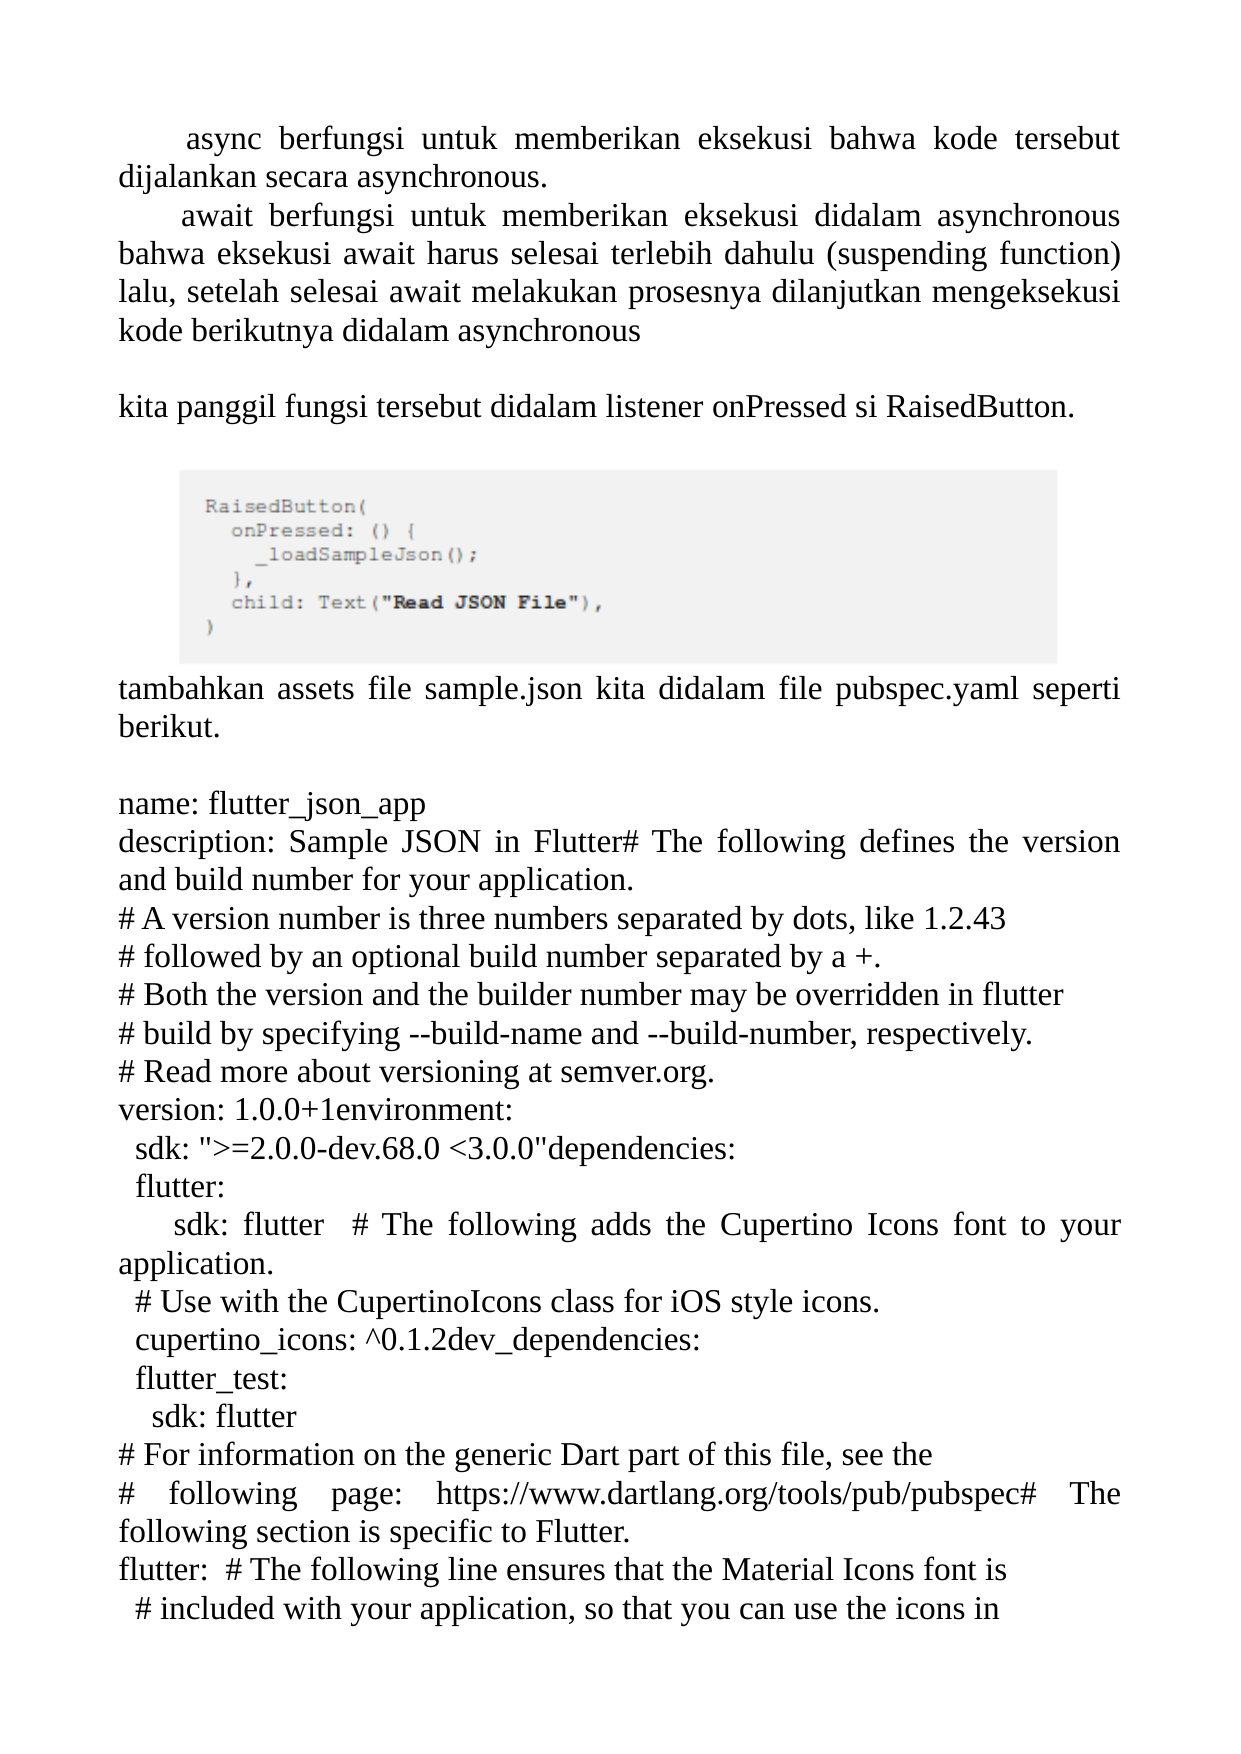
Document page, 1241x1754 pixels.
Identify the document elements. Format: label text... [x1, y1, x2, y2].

text # A version number is three numbers separated by dots, like 1.2.43 [118, 898, 1122, 936]
text sdk: flutter [118, 1396, 1122, 1435]
text version: 1.0.0+1environment: [118, 1090, 1122, 1128]
text tambahkan assets file sample.json kita didalam file pubspec.yaml seperti berikut. [118, 463, 1122, 745]
text kita panggil fungsi tersebut didalam listener onPressed si RaisedButton. [118, 386, 1122, 425]
text # build by specifying --build-name and --build-number, respectively. [118, 1013, 1122, 1051]
text description: Sample JSON in Flutter# The following defines the version and build number for your application. [118, 821, 1122, 898]
text sdk: ">=2.0.0-dev.68.0 <3.0.0"dependencies: [118, 1128, 1122, 1166]
text sdk: flutter # The following adds the Cupertino Icons font to your application. [118, 1205, 1122, 1281]
text # followed by an optional build number separated by a +. [118, 936, 1122, 975]
text cupertino_icons: ^0.1.2dev_dependencies: [118, 1320, 1122, 1358]
text name: flutter_json_app [118, 783, 1122, 821]
picture [176, 463, 1064, 668]
text # Read more about versioning at semver.org. [118, 1051, 1122, 1090]
text # following page: https://www.dartlang.org/tools/pub/pubspec# The following section is specific to Flutter. [118, 1473, 1122, 1550]
text flutter: [118, 1166, 1122, 1205]
text flutter_test: [118, 1358, 1122, 1396]
text flutter: # The following line ensures that the Material Icons font is [118, 1550, 1122, 1588]
text # For information on the generic Dart part of this file, see the [118, 1435, 1122, 1473]
text # included with your application, so that you can use the icons in [118, 1588, 1122, 1626]
text # Both the version and the builder number may be overridden in flutter [118, 975, 1122, 1013]
text async berfungsi untuk memberikan eksekusi bahwa kode tersebut dijalankan secara asynchronous. [118, 118, 1122, 195]
text await berfungsi untuk memberikan eksekusi didalam asynchronous bahwa eksekusi await harus selesai terlebih dahulu (suspending function) lalu, setelah selesai await melakukan prosesnya dilanjutkan mengeksekusi kode berikutnya didalam asynchronous [118, 195, 1122, 348]
text # Use with the CupertinoIcons class for iOS style icons. [118, 1281, 1122, 1320]
